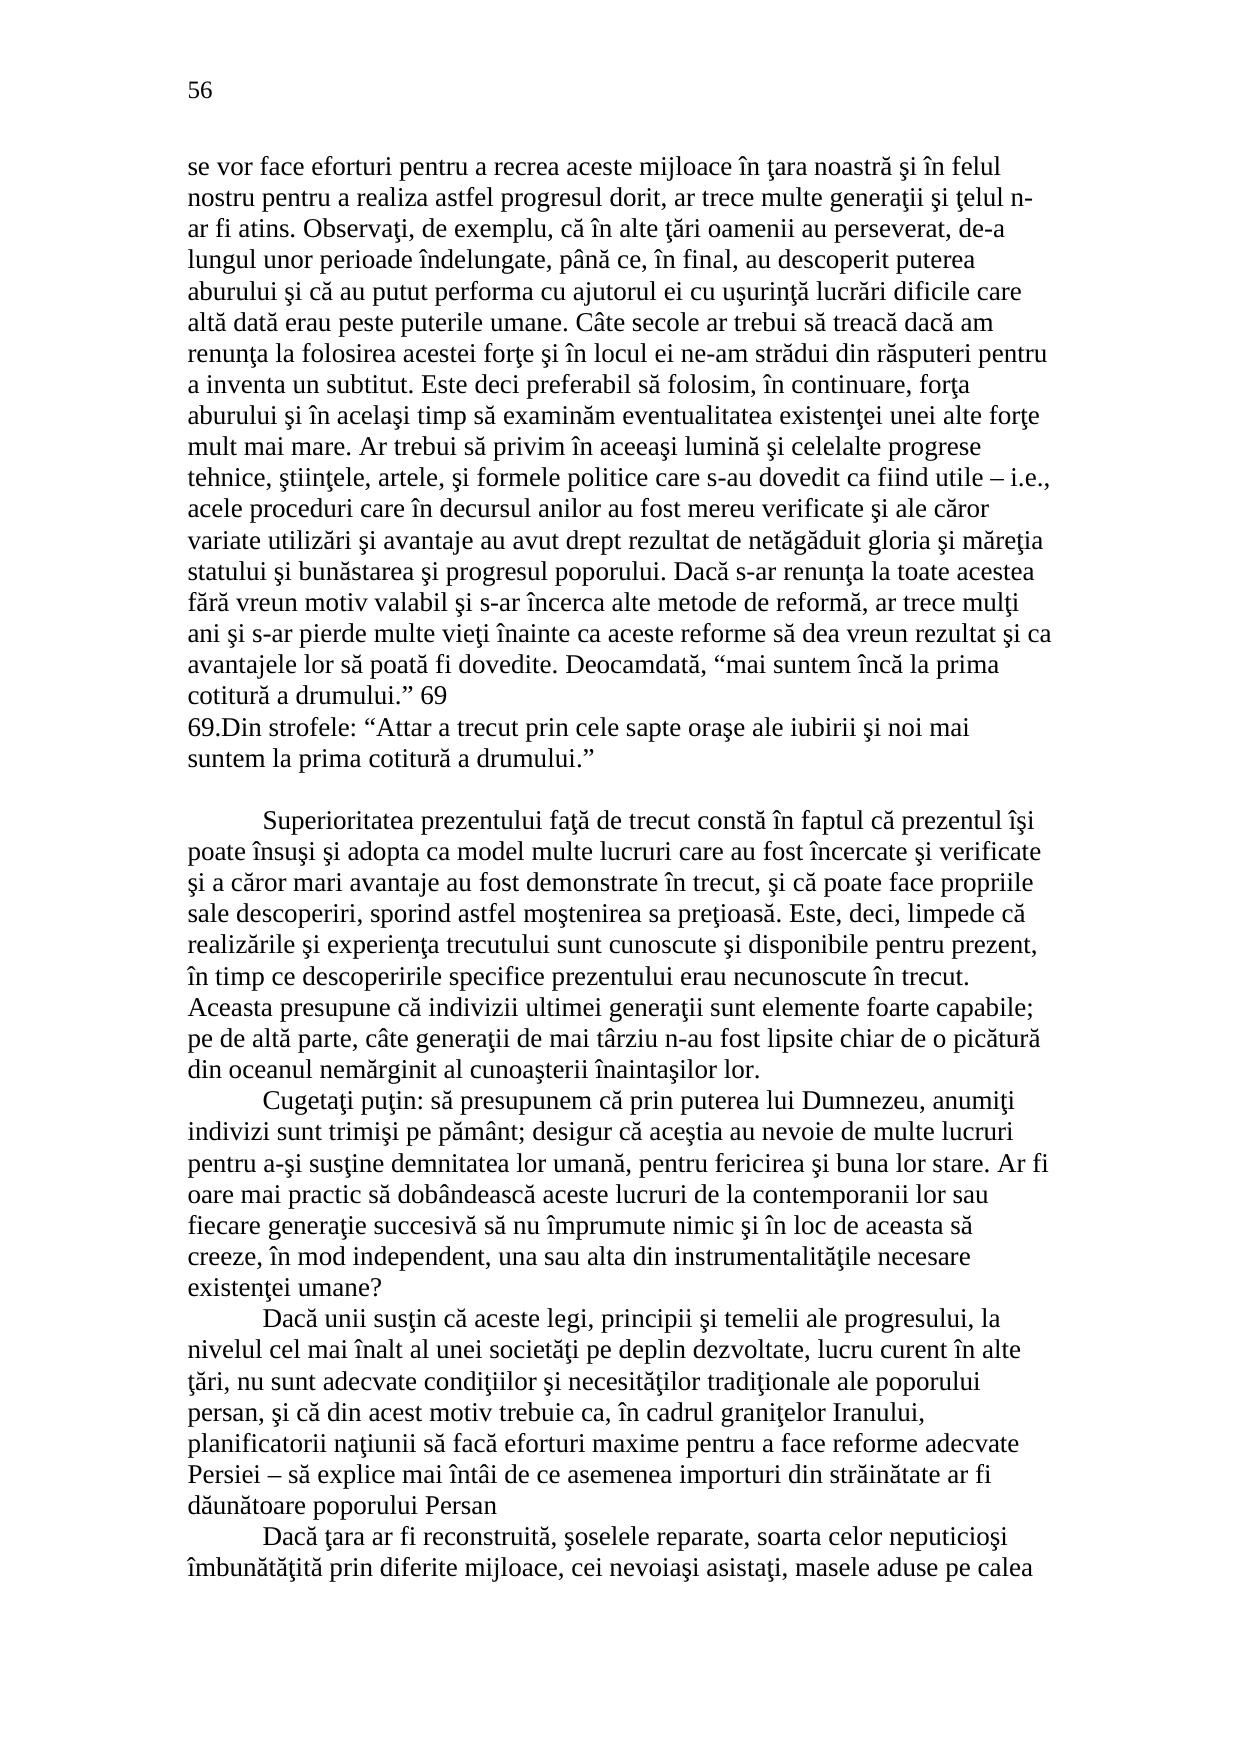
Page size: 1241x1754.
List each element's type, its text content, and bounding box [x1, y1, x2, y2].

text Dacă unii susţin că aceste legi, principii şi temelii ale progresului, la nivelul cel mai înalt al unei societăţi pe deplin dezvoltate, lucru curent în alte ţări, nu sunt adecvate condiţiilor şi necesităţilor tradiţionale ale poporului persan, şi că din acest motiv trebuie ca, în cadrul graniţelor Iranului, planificatorii naţiunii să facă eforturi maxime pentru a face reforme adecvate Persiei – să explice mai întâi de ce asemenea importuri din străinătate ar fi dăunătoare poporului Persan [187, 1302, 1053, 1520]
text Dacă ţara ar fi reconstruită, şoselele reparate, soarta celor neputicioşi îmbunătăţită prin diferite mijloace, cei nevoiaşi asistaţi, masele aduse pe calea [187, 1520, 1053, 1583]
text 69.Din strofele: “Attar a trecut prin cele sapte oraşe ale iubirii şi noi mai suntem la prima cotitură a drumului.” [187, 711, 1053, 773]
text Cugetaţi puţin: să presupunem că prin puterea lui Dumnezeu, anumiţi indivizi sunt trimişi pe pământ; desigur că aceştia au nevoie de multe lucruri pentru a-şi susţine demnitatea lor umană, pentru fericirea şi buna lor stare. Ar fi oare mai practic să dobândească aceste lucruri de la contemporanii lor sau fiecare generaţie succesivă să nu împrumute nimic şi în loc de aceasta să creeze, în mod independent, una sau alta din instrumentalităţile necesare existenţei umane? [187, 1084, 1053, 1302]
text Superioritatea prezentului faţă de trecut constă în faptul că prezentul îşi poate însuşi şi adopta ca model multe lucruri care au fost încercate şi verificate şi a căror mari avantaje au fost demonstrate în trecut, şi că poate face propriile sale descoperiri, sporind astfel moştenirea sa preţioasă. Este, deci, limpede că realizările şi experienţa trecutului sunt cunoscute şi disponibile pentru prezent, în timp ce descoperirile specifice prezentului erau necunoscute în trecut. Aceasta presupune că indivizii ultimei generaţii sunt elemente foarte capabile; pe de altă parte, câte generaţii de mai târziu n-au fost lipsite chiar de o picătură din oceanul nemărginit al cunoaşterii înaintaşilor lor. [187, 804, 1053, 1084]
text se vor face eforturi pentru a recrea aceste mijloace în ţara noastră şi în felul nostru pentru a realiza astfel progresul dorit, ar trece multe generaţii şi ţelul n-ar fi atins. Observaţi, de exemplu, că în alte ţări oamenii au perseverat, de-a lungul unor perioade îndelungate, până ce, în final, au descoperit puterea aburului şi că au putut performa cu ajutorul ei cu uşurinţă lucrări dificile care altă dată erau peste puterile umane. Câte secole ar trebui să treacă dacă am renunţa la folosirea acestei forţe şi în locul ei ne-am strădui din răsputeri pentru a inventa un subtitut. Este deci preferabil să folosim, în continuare, forţa aburului şi în acelaşi timp să examinăm eventualitatea existenţei unei alte forţe mult mai mare. Ar trebui să privim în aceeaşi lumină şi celelalte progrese tehnice, ştiinţele, artele, şi formele politice care s-au dovedit ca fiind utile – i.e., acele proceduri care în decursul anilor au fost mereu verificate şi ale căror variate utilizări şi avantaje au avut drept rezultat de netăgăduit gloria şi măreţia statului şi bunăstarea şi progresul poporului. Dacă s-ar renunţa la toate acestea fără vreun motiv valabil şi s-ar încerca alte metode de reformă, ar trece mulţi ani şi s-ar pierde multe vieţi înainte ca aceste reforme să dea vreun rezultat şi ca avantajele lor să poată fi dovedite. Deocamdată, “mai suntem încă la prima cotitură a drumului.” 69 [187, 150, 1053, 711]
